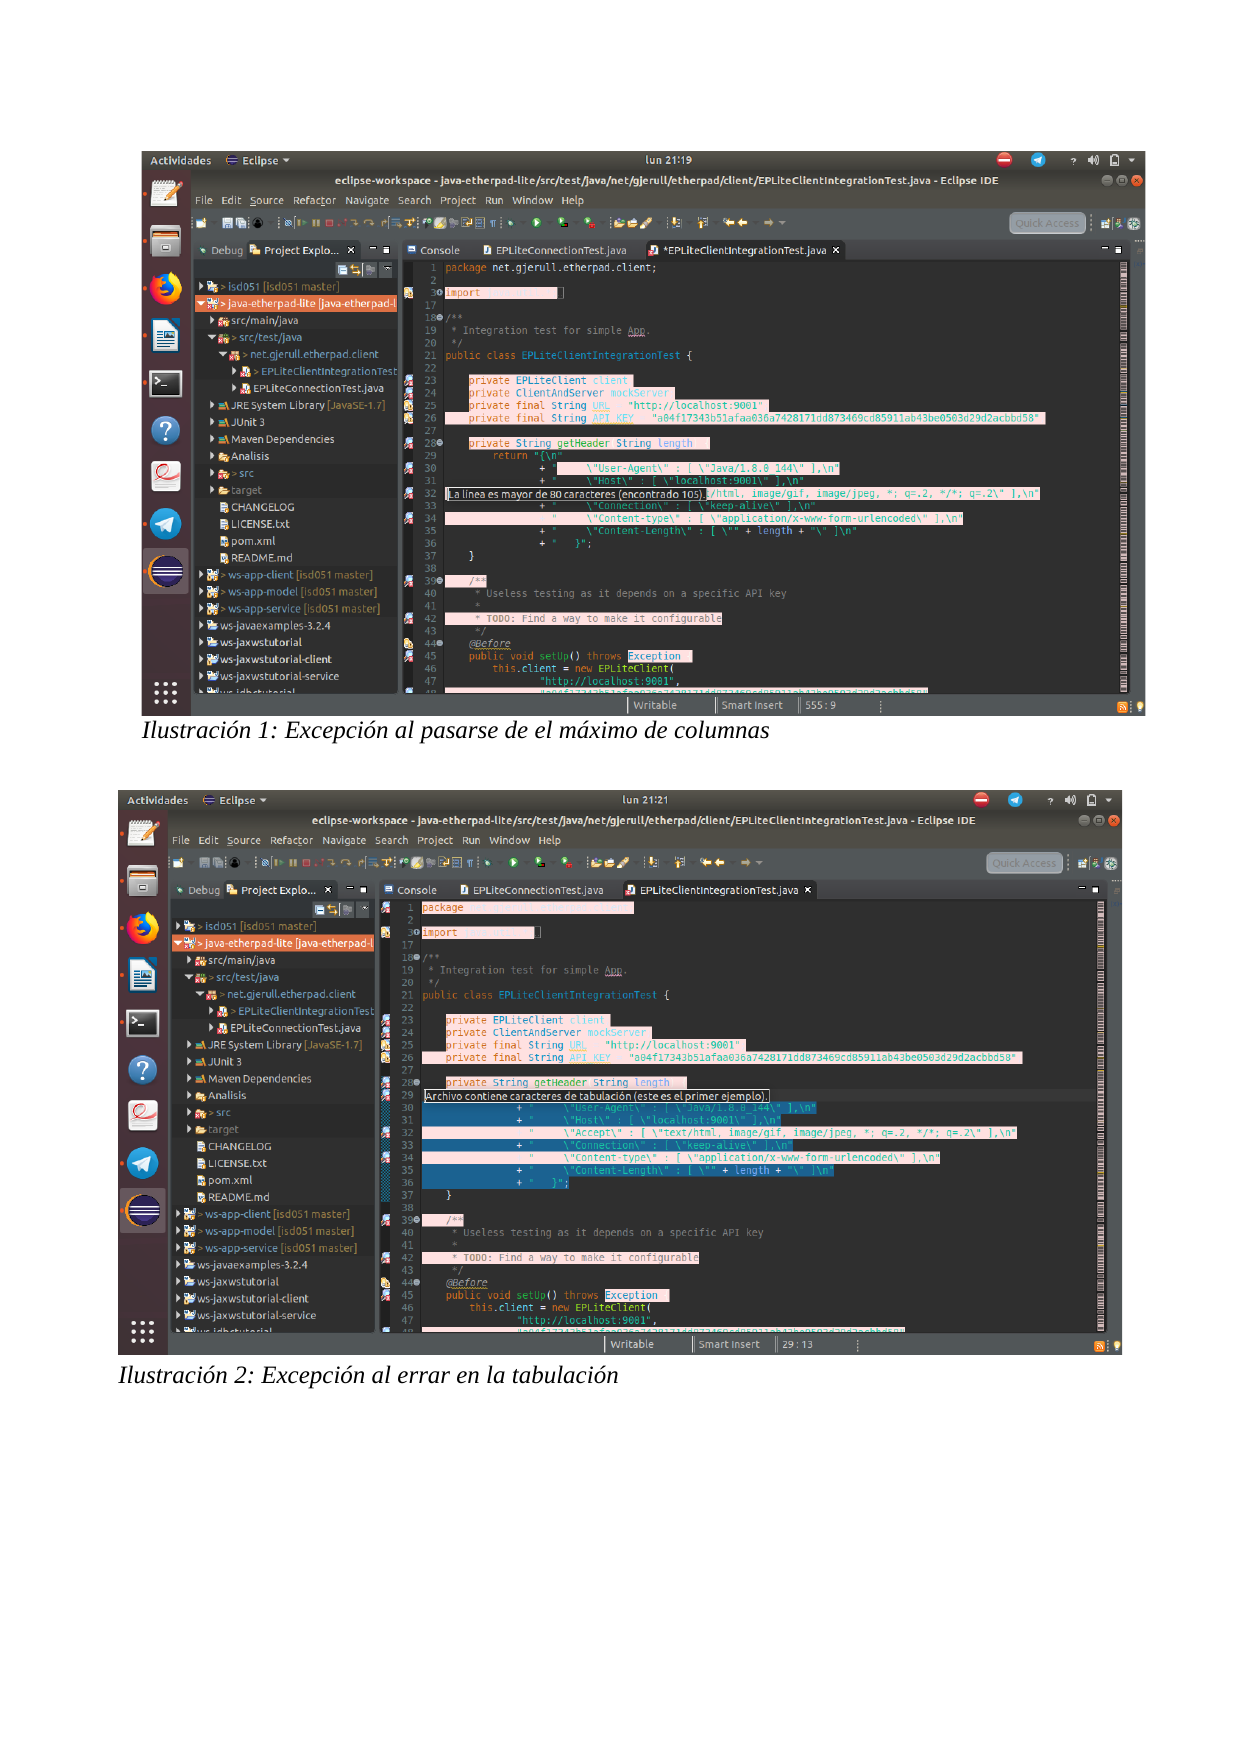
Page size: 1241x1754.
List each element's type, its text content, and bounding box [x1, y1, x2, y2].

text Ilustración 1: Excepción al pasarse de el máximo de columnas [142, 716, 1146, 744]
picture [141, 151, 1146, 716]
picture [118, 790, 1123, 1355]
text Ilustración 2: Excepción al errar en la tabulación [118, 1355, 1122, 1389]
